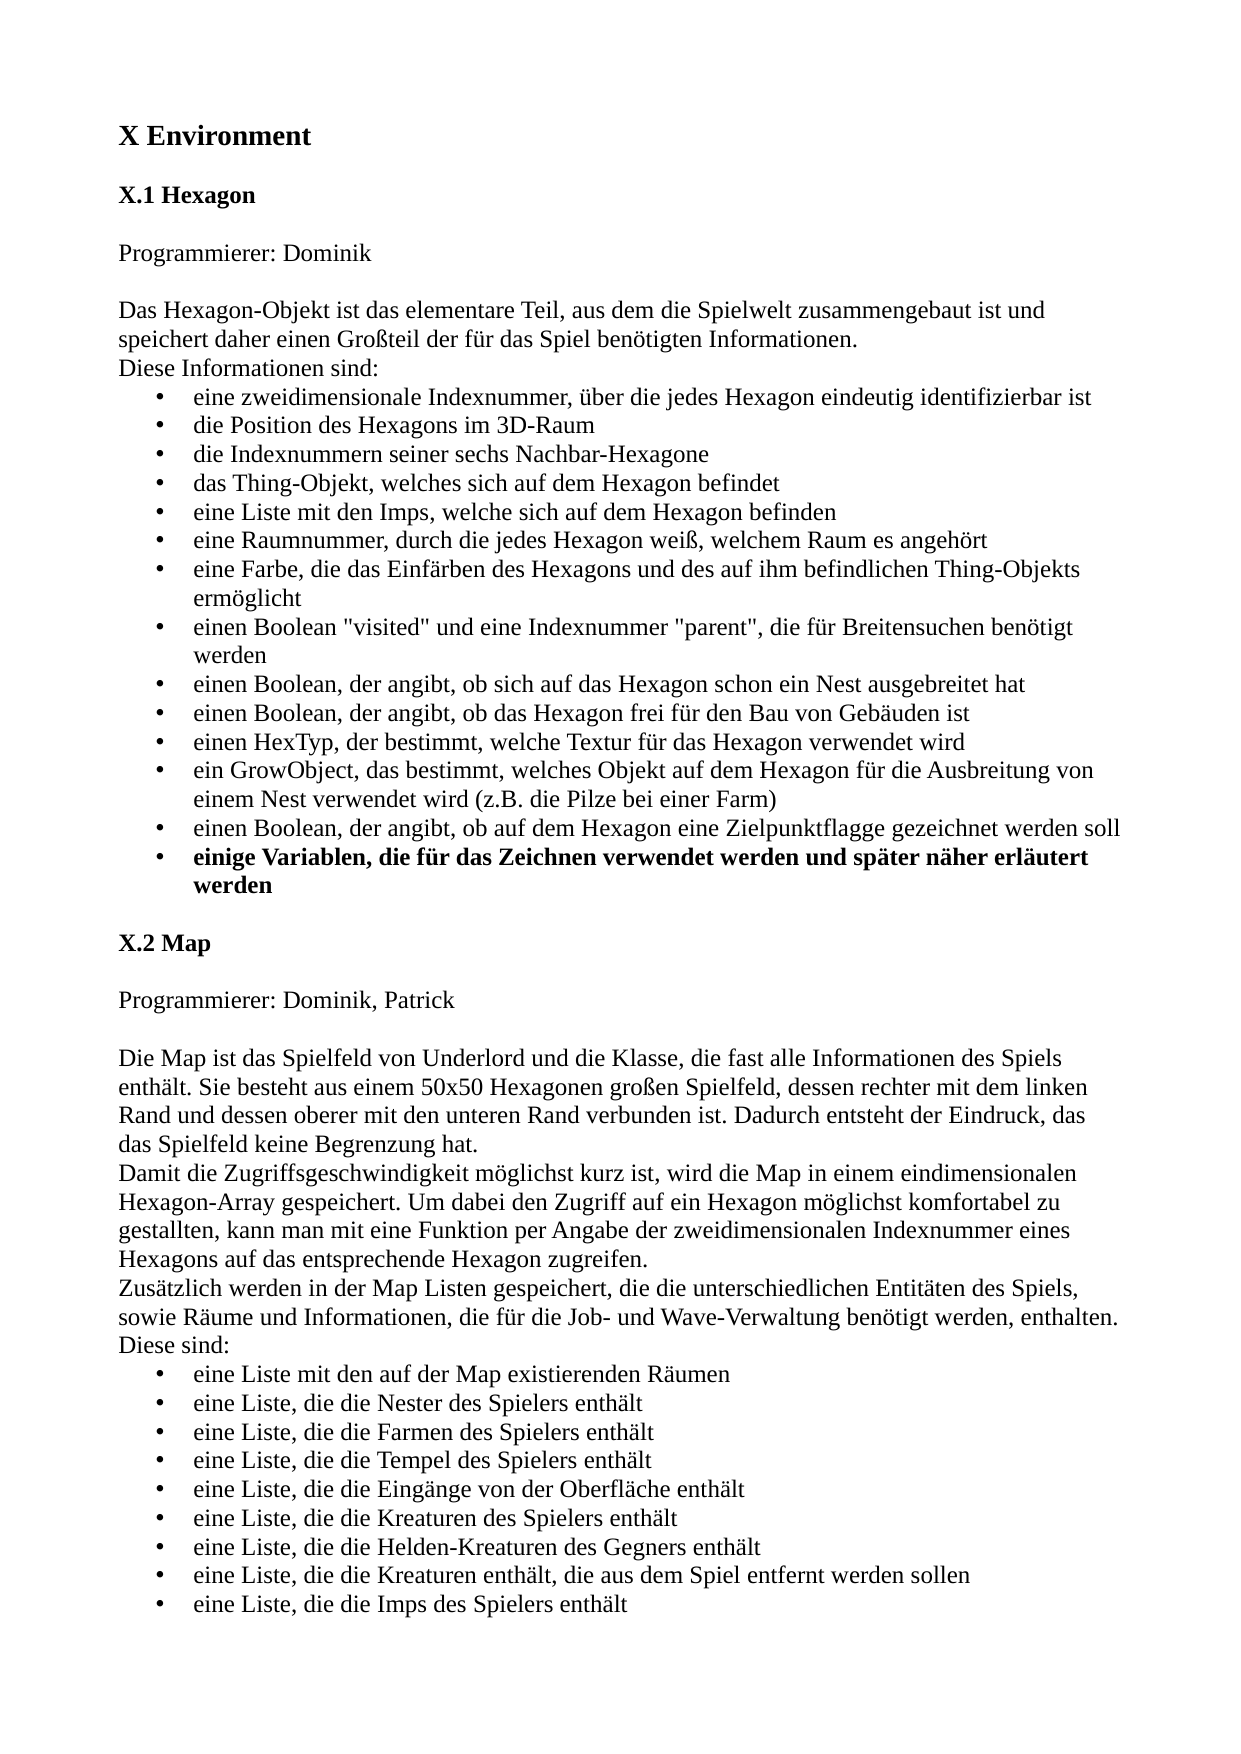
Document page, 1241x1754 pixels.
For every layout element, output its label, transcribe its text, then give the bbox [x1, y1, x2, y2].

text Damit die Zugriffsgeschwindigkeit möglichst kurz ist, wird die Map in einem eindimensionalen Hexagon-Array gespeichert. Um dabei den Zugriff auf ein Hexagon möglichst komfortabel zu gestallten, kann man mit eine Funktion per Angabe der zweidimensionalen Indexnummer eines Hexagons auf das entsprechende Hexagon zugreifen. [118, 1158, 1122, 1273]
list eine Liste, die die Nester des Spielers enthält [156, 1388, 1122, 1417]
text X.2 Map [118, 928, 1122, 957]
list eine Liste, die die Kreaturen enthält, die aus dem Spiel entfernt werden sollen [156, 1560, 1122, 1589]
list die Position des Hexagons im 3D-Raum [156, 410, 1122, 439]
list eine Liste, die die Kreaturen des Spielers enthält [156, 1503, 1122, 1532]
list eine Raumnummer, durch die jedes Hexagon weiß, welchem Raum es angehört [156, 525, 1122, 554]
list das Thing-Objekt, welches sich auf dem Hexagon befindet [156, 468, 1122, 497]
list eine zweidimensionale Indexnummer, über die jedes Hexagon eindeutig identifizierbar ist [156, 382, 1122, 410]
list einen HexTyp, der bestimmt, welche Textur für das Hexagon verwendet wird [156, 727, 1122, 755]
text Das Hexagon-Objekt ist das elementare Teil, aus dem die Spielwelt zusammengebaut ist und speichert daher einen Großteil der für das Spiel benötigten Informationen. [118, 295, 1122, 353]
text Programmierer: Dominik [118, 238, 1122, 267]
list eine Liste, die die Tempel des Spielers enthält [156, 1445, 1122, 1474]
list eine Liste, die die Helden-Kreaturen des Gegners enthält [156, 1532, 1122, 1560]
text Zusätzlich werden in der Map Listen gespeichert, die die unterschiedlichen Entitäten des Spiels, sowie Räume und Informationen, die für die Job- und Wave-Verwaltung benötigt werden, enthalten. Diese sind: [118, 1273, 1122, 1359]
text X.1 Hexagon [118, 180, 1122, 209]
text Programmierer: Dominik, Patrick [118, 985, 1122, 1014]
list eine Farbe, die das Einfärben des Hexagons und des auf ihm befindlichen Thing-Objekts ermöglicht [156, 554, 1122, 612]
list ein GrowObject, das bestimmt, welches Objekt auf dem Hexagon für die Ausbreitung von einem Nest verwendet wird (z.B. die Pilze bei einer Farm) [156, 755, 1122, 813]
text Die Map ist das Spielfeld von Underlord und die Klasse, die fast alle Informationen des Spiels enthält. Sie besteht aus einem 50x50 Hexagonen großen Spielfeld, dessen rechter mit dem linken Rand und dessen oberer mit den unteren Rand verbunden ist. Dadurch entsteht der Eindruck, das das Spielfeld keine Begrenzung hat. [118, 1043, 1122, 1158]
list einige Variablen, die für das Zeichnen verwendet werden und später näher erläutert werden [156, 842, 1122, 899]
list eine Liste mit den Imps, welche sich auf dem Hexagon befinden [156, 497, 1122, 525]
list einen Boolean, der angibt, ob auf dem Hexagon eine Zielpunktflagge gezeichnet werden soll [156, 813, 1122, 842]
list einen Boolean "visited" und eine Indexnummer "parent", die für Breitensuchen benötigt werden [156, 612, 1122, 669]
list eine Liste, die die Imps des Spielers enthält [156, 1589, 1122, 1618]
list eine Liste, die die Eingänge von der Oberfläche enthält [156, 1474, 1122, 1503]
list einen Boolean, der angibt, ob das Hexagon frei für den Bau von Gebäuden ist [156, 698, 1122, 727]
text Diese Informationen sind: [118, 353, 1122, 382]
list eine Liste mit den auf der Map existierenden Räumen [156, 1359, 1122, 1388]
list eine Liste, die die Farmen des Spielers enthält [156, 1417, 1122, 1445]
text X Environment [118, 118, 1122, 152]
list einen Boolean, der angibt, ob sich auf das Hexagon schon ein Nest ausgebreitet hat [156, 669, 1122, 698]
list die Indexnummern seiner sechs Nachbar-Hexagone [156, 439, 1122, 468]
